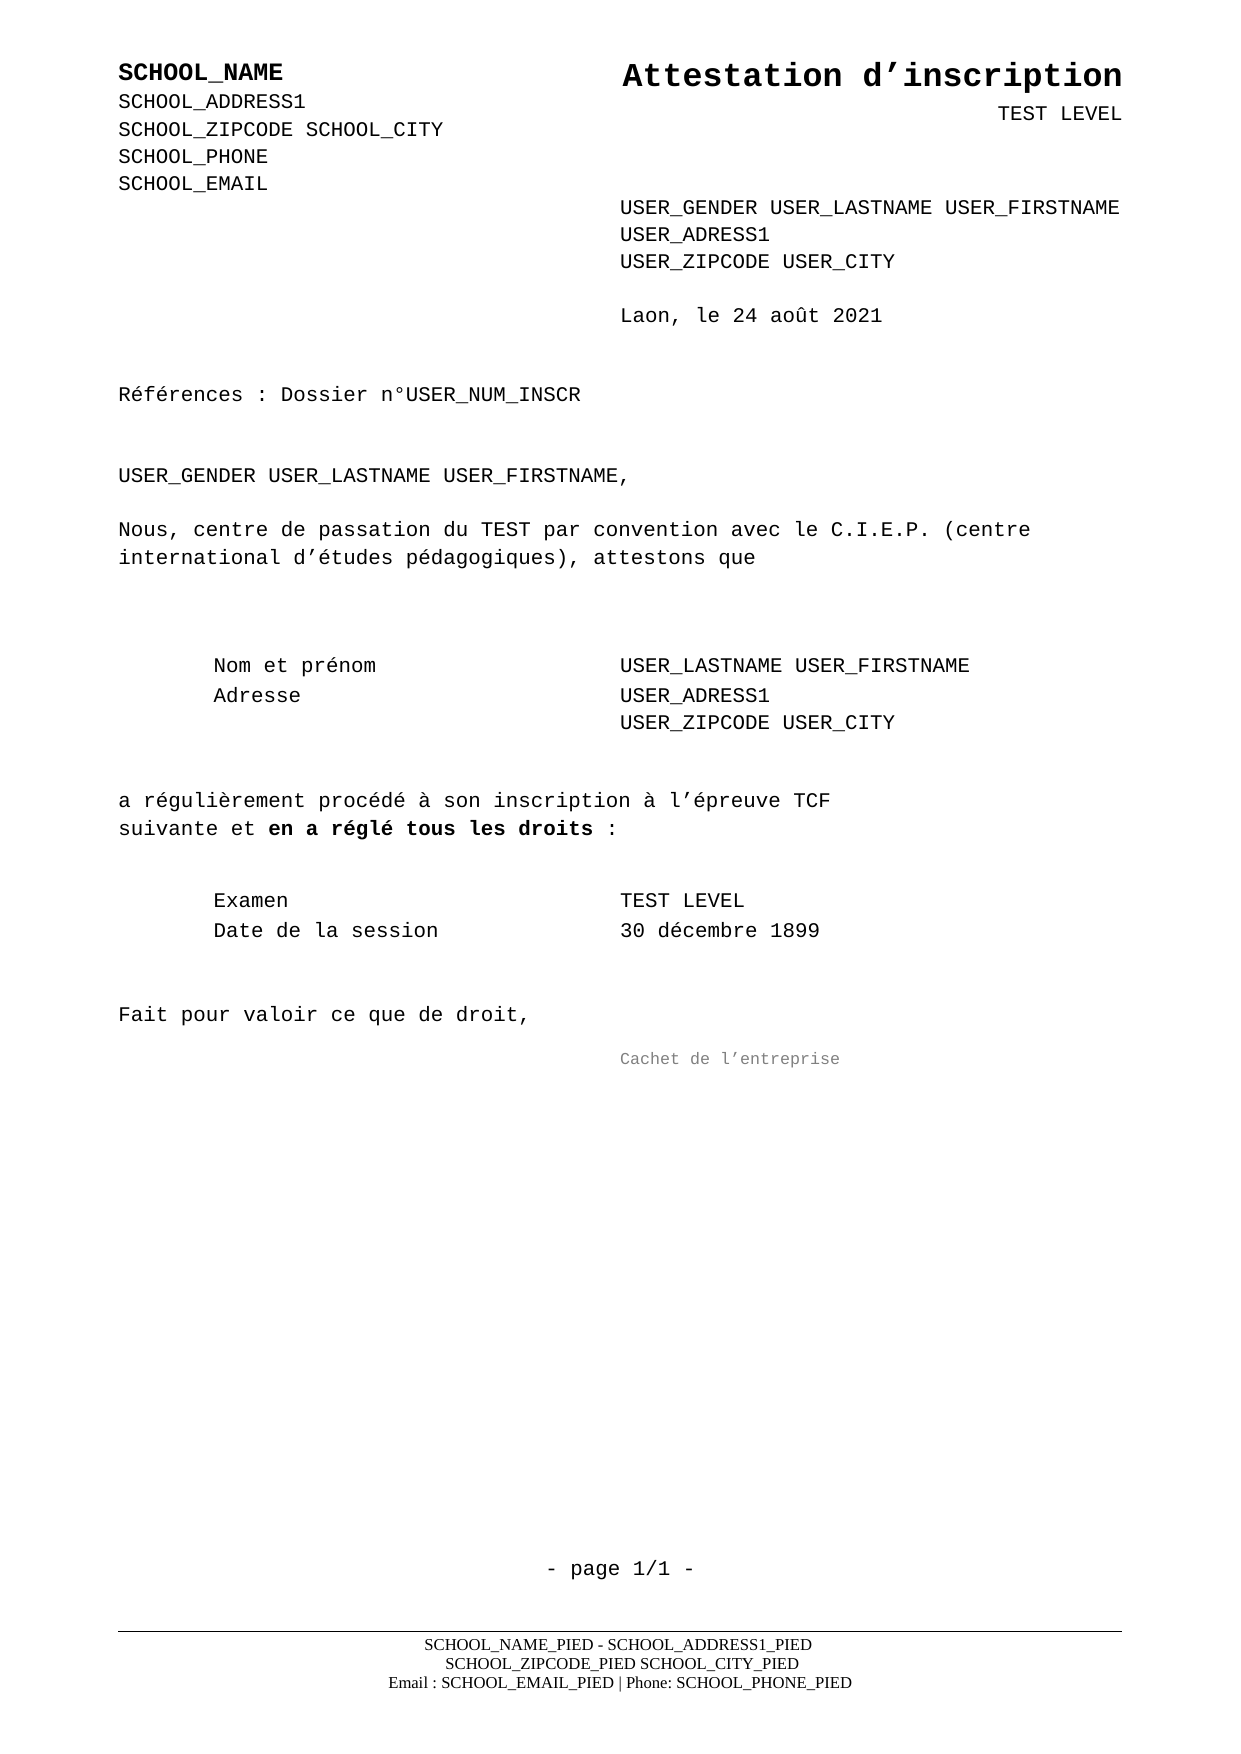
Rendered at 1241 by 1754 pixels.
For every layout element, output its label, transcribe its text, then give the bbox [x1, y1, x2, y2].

table_header [118, 890, 213, 920]
table_cell Adresse [213, 685, 620, 736]
text Références : Dossier n°USER_NUM_INSCR [118, 383, 1122, 407]
table_cell [1027, 920, 1122, 950]
text USER_GENDER USER_LASTNAME USER_FIRSTNAME, [118, 465, 1122, 489]
table_header TEST LEVEL [620, 890, 1027, 920]
table_cell Date de la session [213, 920, 620, 950]
table_header [118, 655, 213, 685]
table_cell [118, 197, 620, 329]
table_cell 30 décembre 1899 [620, 920, 1027, 950]
table_cell USER_GENDER USER_LASTNAME USER_FIRSTNAME USER_ADRESS1 USER_ZIPCODE USER_CITY Laon, le 24 août 2021 [620, 197, 1122, 329]
table_header [1027, 655, 1122, 685]
table_cell [118, 920, 213, 950]
table_cell [1027, 685, 1122, 736]
table_header Examen [213, 890, 620, 920]
table_header Cachet de l’entreprise [620, 1050, 1122, 1074]
text Nous, centre de passation du TEST par convention avec le C.I.E.P. (centre international d’études pédagogiques), attestons que [118, 519, 1122, 570]
table_header Attestation d’inscription TEST LEVEL [620, 59, 1122, 197]
table_cell USER_ADRESS1 USER_ZIPCODE USER_CITY [620, 685, 1027, 736]
table_header USER_LASTNAME USER_FIRSTNAME [620, 655, 1027, 685]
table_cell [118, 685, 213, 736]
table_header Nom et prénom [213, 655, 620, 685]
table_header [118, 1050, 620, 1074]
text Fait pour valoir ce que de droit, [118, 1004, 1122, 1028]
table_header SCHOOL_NAME SCHOOL_ADDRESS1 SCHOOL_ZIPCODE SCHOOL_CITY SCHOOL_PHONE SCHOOL_EMAIL [118, 59, 620, 197]
table_header [1027, 890, 1122, 920]
list a régulièrement procédé à son inscription à l’épreuve TCF suivante et en a réglé tous les droits : [118, 790, 942, 841]
